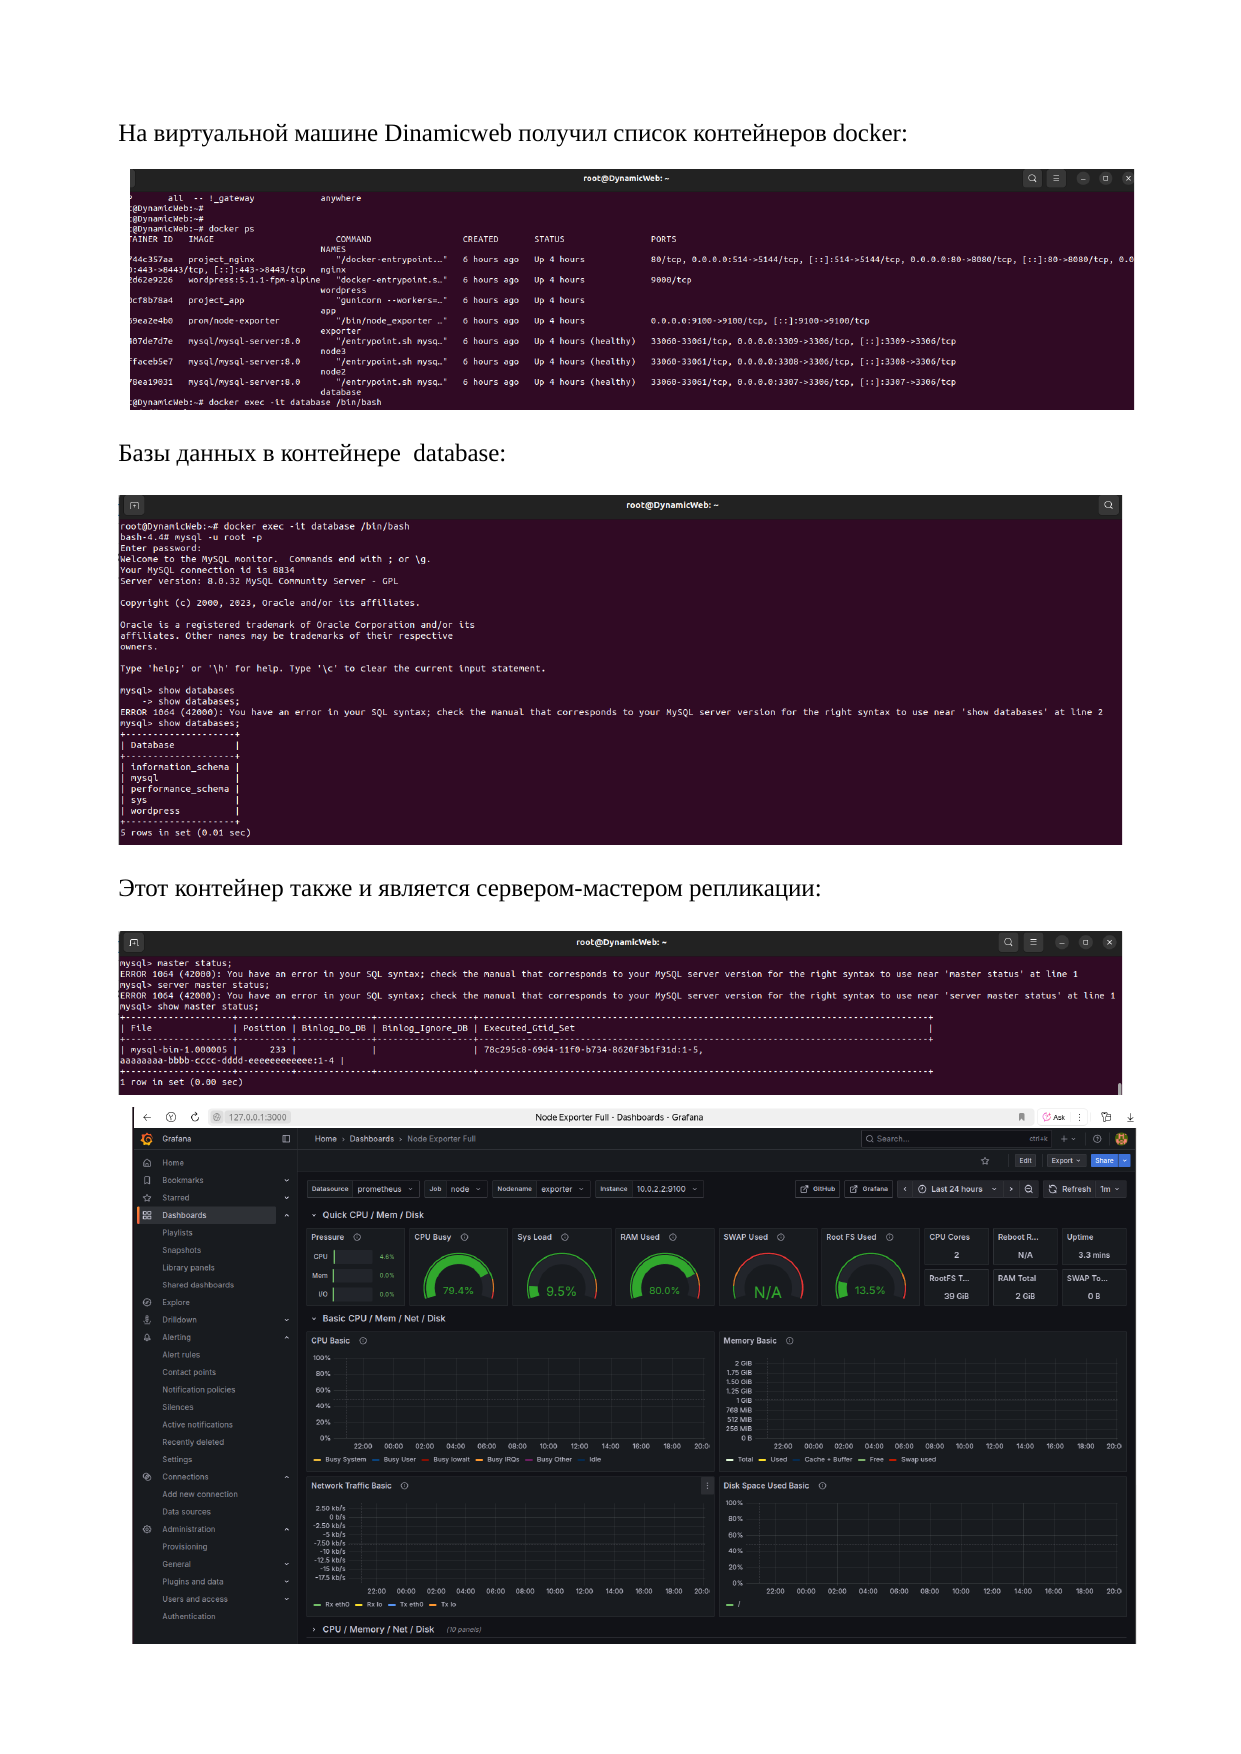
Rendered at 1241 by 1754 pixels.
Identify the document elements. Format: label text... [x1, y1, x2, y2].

picture [118, 495, 1123, 845]
text На виртуальной машине Dinamicweb получил список контейнеров docker: [118, 118, 1122, 147]
picture [132, 1107, 1137, 1644]
picture [130, 169, 1135, 410]
text Базы данных в контейнере database: [118, 438, 1122, 467]
picture [118, 931, 1123, 1095]
text Этот контейнер также и является сервером-мастером репликации: [118, 873, 1122, 902]
